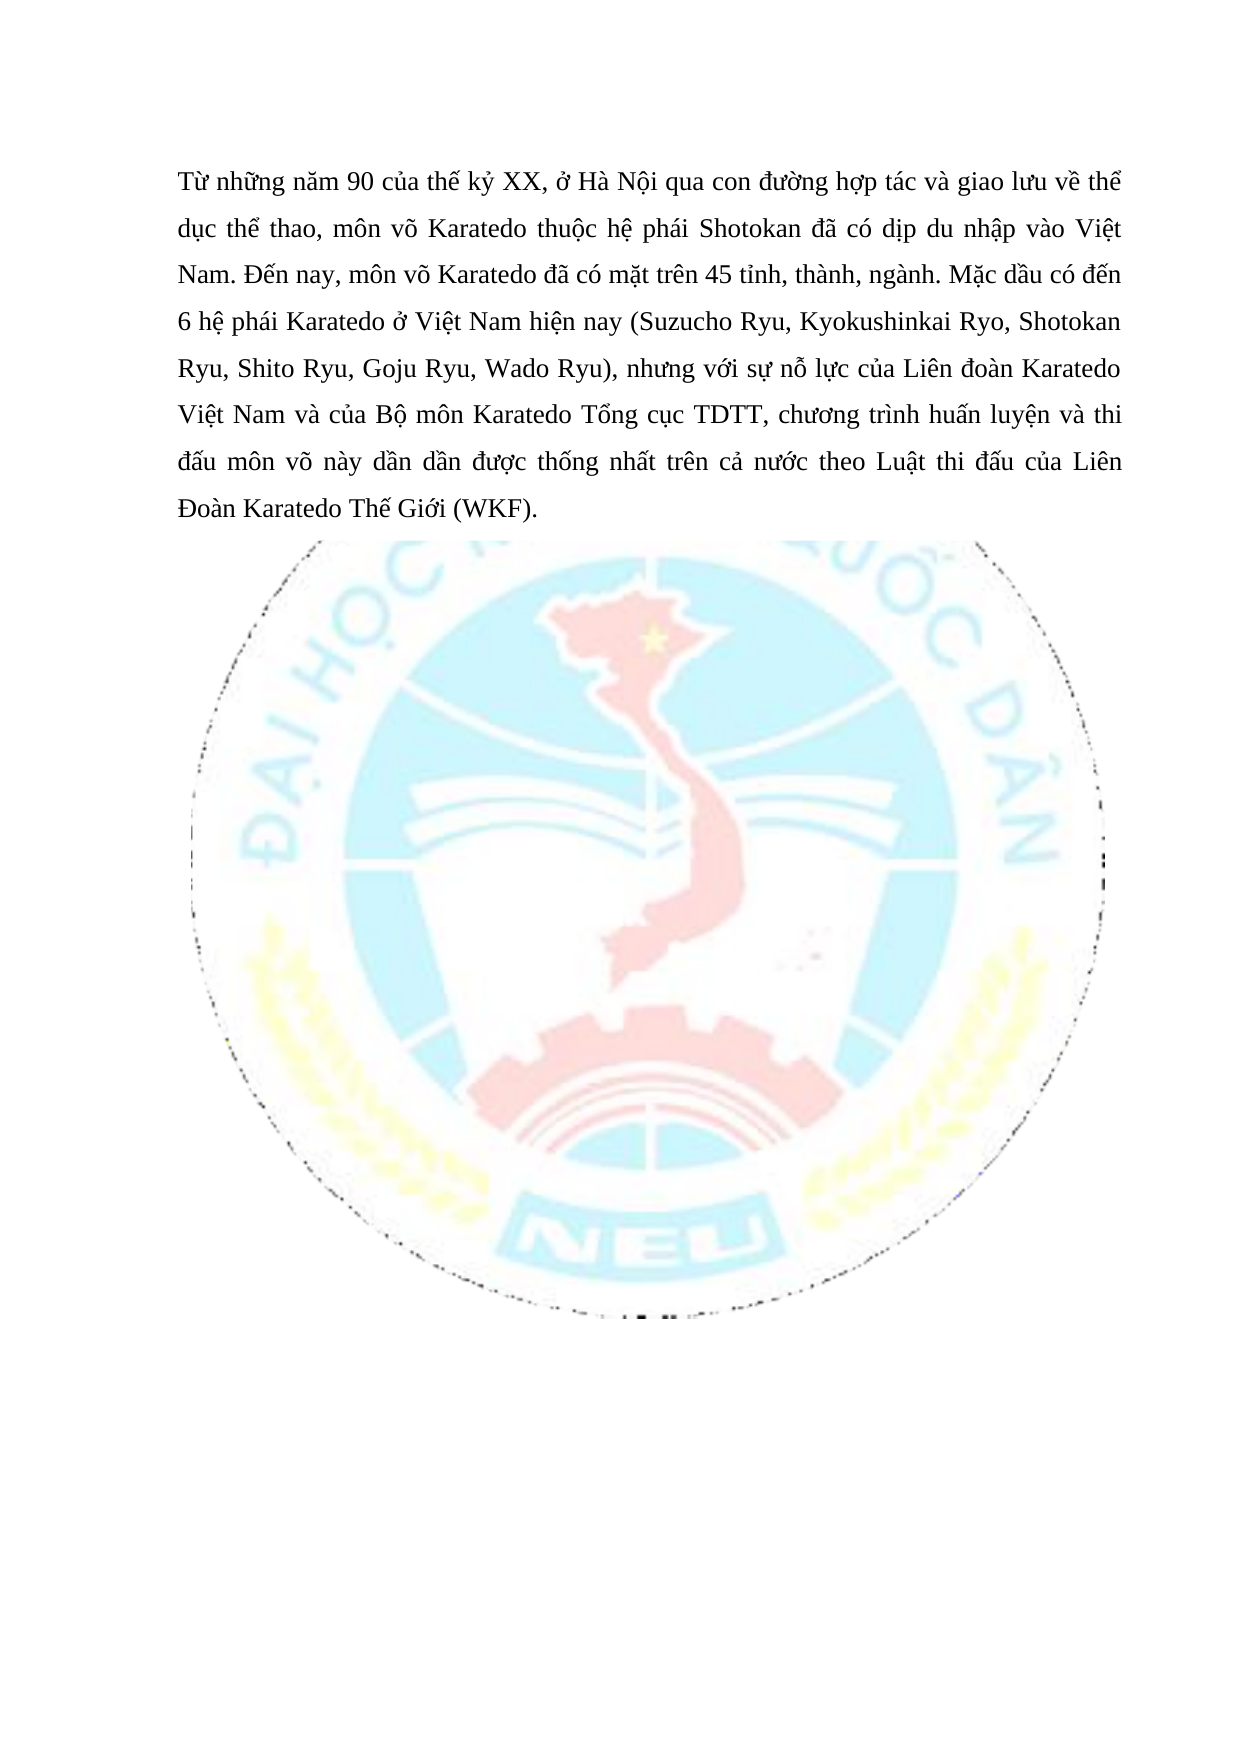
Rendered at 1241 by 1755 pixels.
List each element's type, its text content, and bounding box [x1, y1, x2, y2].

text Từ những năm 90 của thế kỷ XX, ở Hà Nội qua con đường hợp tác và giao lưu về thể dục thể thao, môn võ Karatedo thuộc hệ phái Shotokan đã có dịp du nhập vào Việt Nam. Đến nay, môn võ Karatedo đã có mặt trên 45 tỉnh, thành, ngành. Mặc dầu có đến 6 hệ phái Karatedo ở Việt Nam hiện nay (Suzucho Ryu, Kyokushinkai Ryo, Shotokan Ryu, Shito Ryu, Goju Ryu, Wado Ryu), nhưng với sự nỗ lực của Liên đoàn Karatedo Việt Nam và của Bộ môn Karatedo Tổng cục TDTT, chương trình huấn luyện và thi đấu môn võ này dần dần được thống nhất trên cả nước theo Luật thi đấu của Liên Đoàn Karatedo Thế Giới (WKF). [177, 165, 1123, 353]
